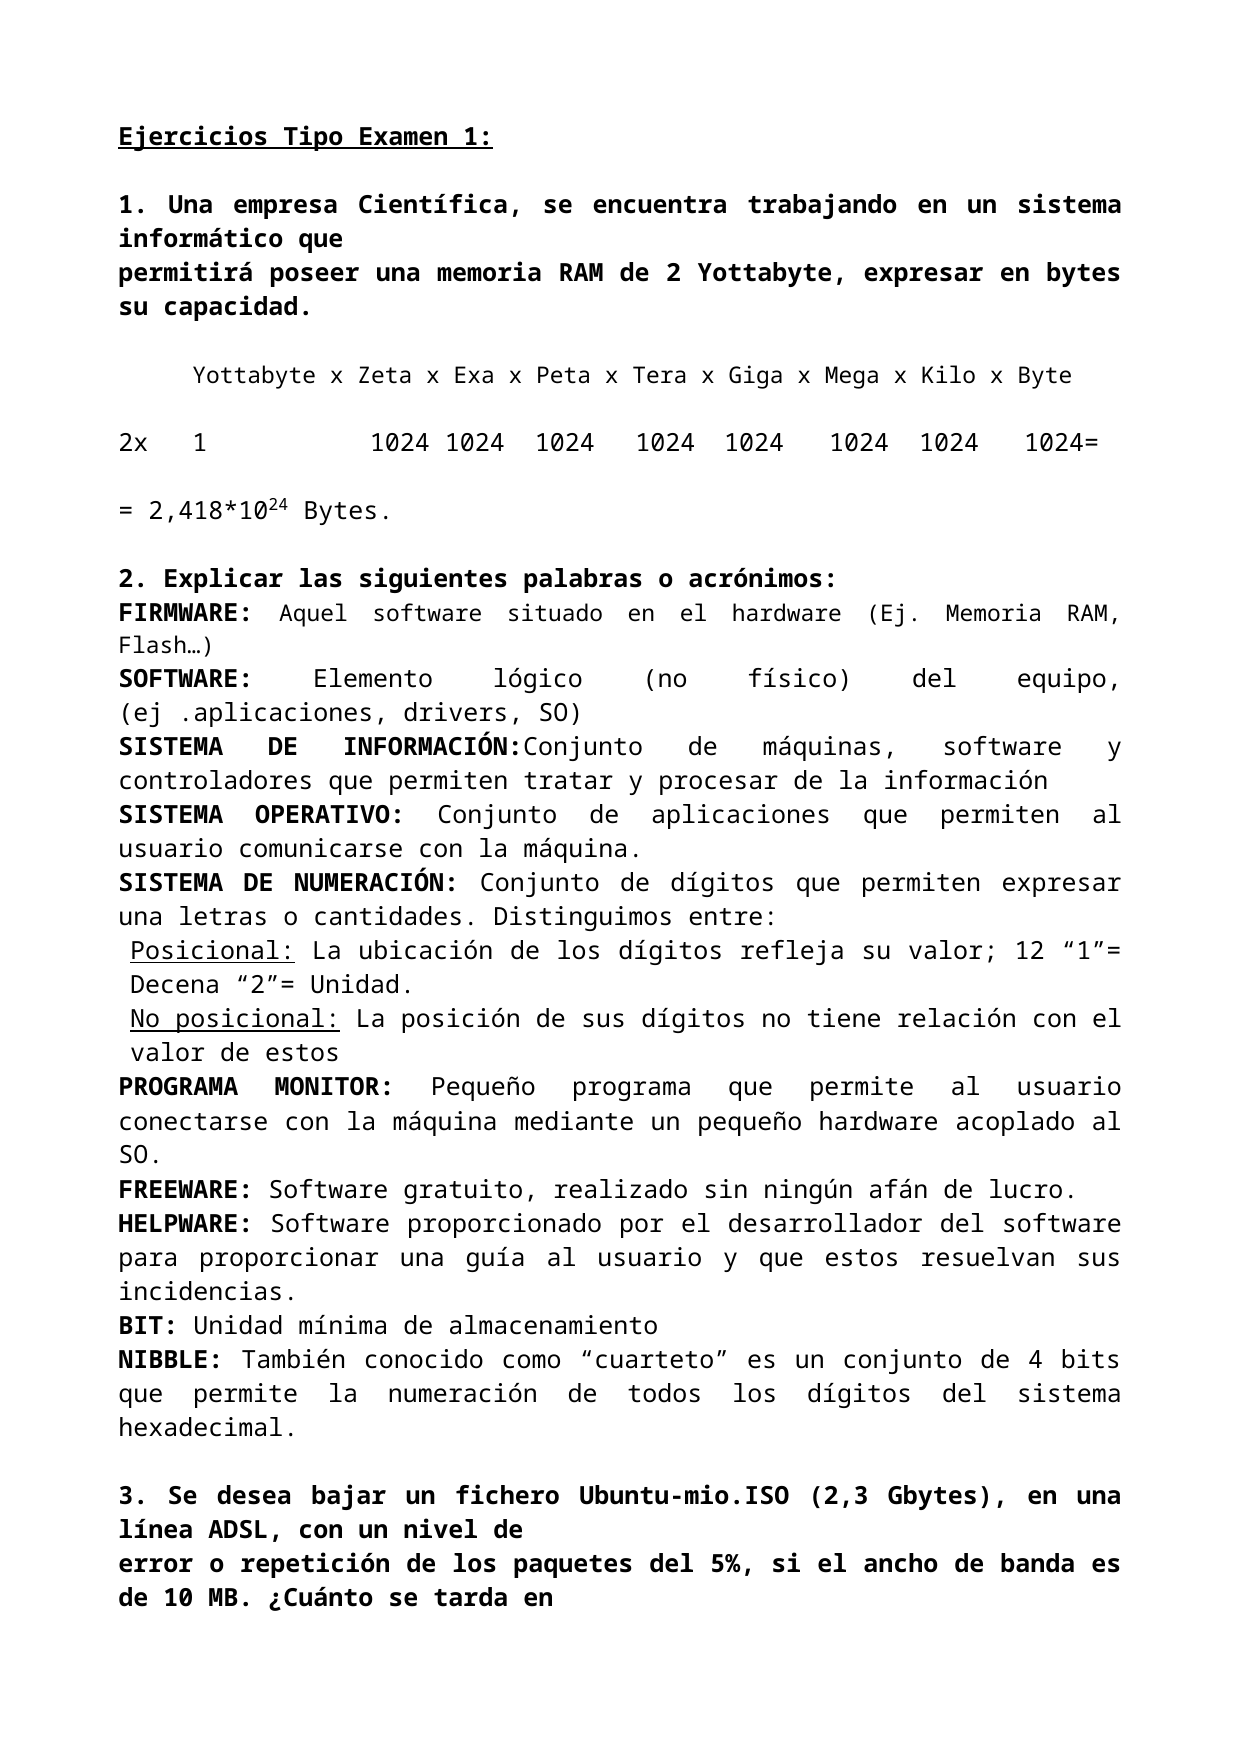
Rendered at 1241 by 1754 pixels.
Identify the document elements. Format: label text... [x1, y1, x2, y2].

text PROGRAMA MONITOR: Pequeño programa que permite al usuario conectarse con la máquina mediante un pequeño hardware acoplado al SO. [118, 1069, 1122, 1171]
text 2. Explicar las siguientes palabras o acrónimos: [118, 561, 1122, 595]
text SISTEMA OPERATIVO: Conjunto de aplicaciones que permiten al usuario comunicarse con la máquina. [118, 797, 1122, 865]
text HELPWARE: Software proporcionado por el desarrollador del software para proporcionar una guía al usuario y que estos resuelvan sus incidencias. [118, 1205, 1122, 1307]
text 1. Una empresa Científica, se encuentra trabajando en un sistema informático que [118, 186, 1122, 254]
text SISTEMA DE INFORMACIÓN:Conjunto de máquinas, software y controladores que permiten tratar y procesar de la información [118, 728, 1122, 797]
text SOFTWARE: Elemento lógico (no físico) del equipo, (ej .aplicaciones, drivers, SO) [118, 660, 1122, 728]
text 2x 1 1024 1024 1024 1024 1024 1024 1024 1024= [118, 425, 1122, 459]
text BIT: Unidad mínima de almacenamiento [118, 1307, 1122, 1342]
text Ejercicios Tipo Examen 1: [118, 118, 1122, 152]
text No posicional: La posición de sus dígitos no tiene relación con el valor de estos [130, 1001, 1122, 1069]
text FIRMWARE: Aquel software situado en el hardware (Ej. Memoria RAM, Flash…) [118, 595, 1122, 660]
text NIBBLE: También conocido como “cuarteto” es un conjunto de 4 bits que permite la numeración de todos los dígitos del sistema hexadecimal. [118, 1342, 1122, 1444]
text Posicional: La ubicación de los dígitos refleja su valor; 12 “1”= Decena “2”= Unidad. [130, 933, 1122, 1001]
text FREEWARE: Software gratuito, realizado sin ningún afán de lucro. [118, 1171, 1122, 1205]
text SISTEMA DE NUMERACIÓN: Conjunto de dígitos que permiten expresar una letras o cantidades. Distinguimos entre: [118, 865, 1122, 933]
text = 2,418*1024 Bytes. [118, 493, 1122, 527]
text error o repetición de los paquetes del 5%, si el ancho de banda es de 10 MB. ¿Cuánto se tarda en [118, 1546, 1122, 1614]
text 3. Se desea bajar un fichero Ubuntu-mio.ISO (2,3 Gbytes), en una línea ADSL, con un nivel de [118, 1478, 1122, 1546]
text permitirá poseer una memoria RAM de 2 Yottabyte, expresar en bytes su capacidad. [118, 254, 1122, 322]
text Yottabyte x Zeta x Exa x Peta x Tera x Giga x Mega x Kilo x Byte [118, 357, 1122, 391]
